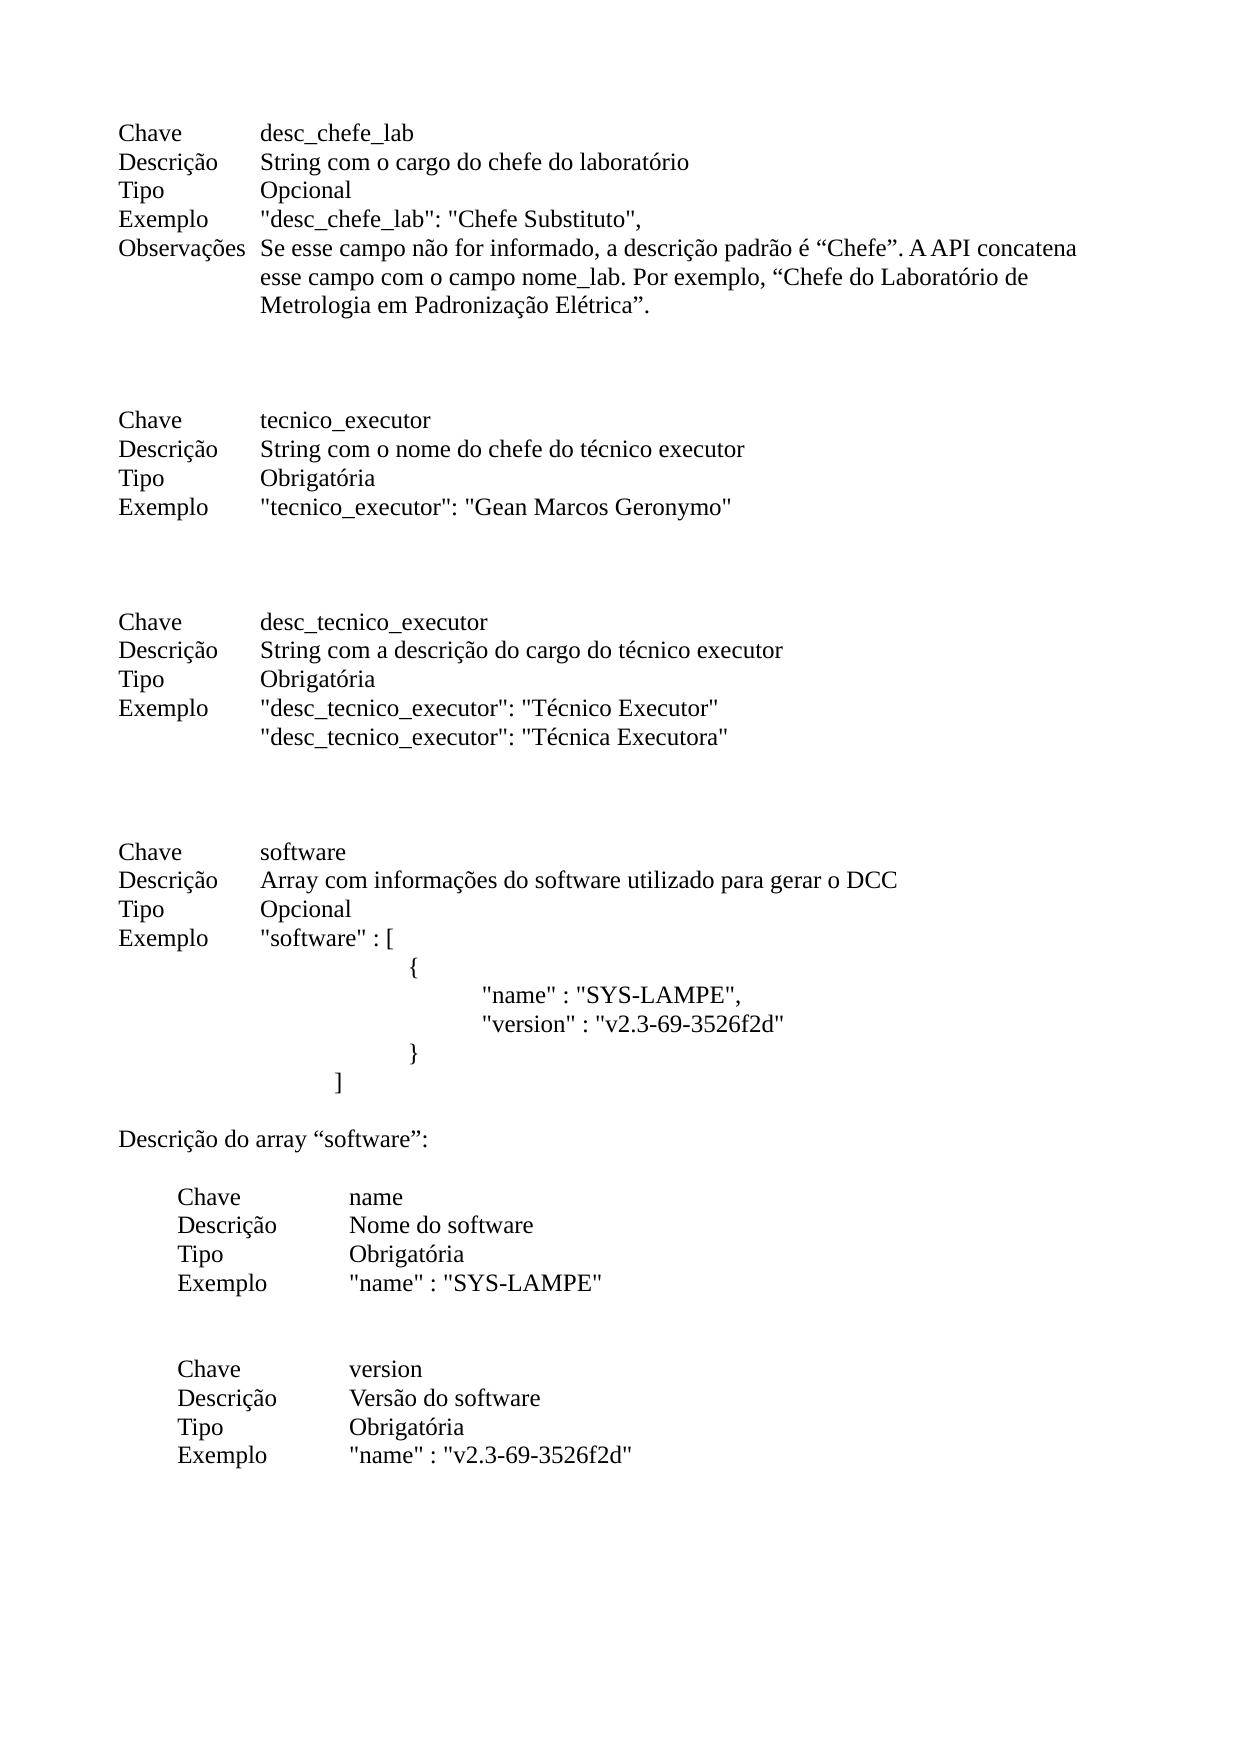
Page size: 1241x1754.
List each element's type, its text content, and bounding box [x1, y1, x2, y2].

text Descrição do array “software”: [118, 1124, 1122, 1153]
table_cell Obrigatória [260, 664, 1122, 693]
table_cell String com a descrição do cargo do técnico executor [260, 636, 1122, 664]
table_cell Tipo [177, 1412, 349, 1441]
table_cell "name" : "SYS-LAMPE" [349, 1268, 1122, 1297]
table_cell String com o nome do chefe do técnico executor [260, 434, 1122, 463]
table_header Chave [177, 1354, 349, 1383]
table_cell Se esse campo não for informado, a descrição padrão é “Chefe”. A API concatena esse campo com o campo nome_lab. Por exemplo, “Chefe do Laboratório de Metrologia em Padronização Elétrica”. [260, 233, 1122, 319]
table_cell Exemplo [118, 492, 260, 521]
table_cell Obrigatória [260, 463, 1122, 492]
table_cell "tecnico_executor": "Gean Marcos Geronymo" [260, 492, 1122, 521]
table_header desc_chefe_lab [260, 118, 1122, 147]
table_cell Nome do software [349, 1211, 1122, 1239]
table_header software [260, 837, 1122, 866]
table_cell String com o cargo do chefe do laboratório [260, 147, 1122, 176]
table_cell Tipo [118, 463, 260, 492]
table_cell Descrição [118, 866, 260, 894]
table_cell Observações [118, 233, 260, 319]
table_cell Exemplo [177, 1268, 349, 1297]
table_cell "software" : [ { "name" : "SYS-LAMPE", "version" : "v2.3-69-3526f2d" } ] [260, 923, 1122, 1096]
table_cell Opcional [260, 176, 1122, 204]
table_cell "desc_chefe_lab": "Chefe Substituto", [260, 204, 1122, 233]
table_header Chave [118, 406, 260, 434]
table_header Chave [118, 837, 260, 866]
table_header name [349, 1182, 1122, 1211]
table_cell Exemplo [177, 1441, 349, 1469]
table_cell Opcional [260, 894, 1122, 923]
table_cell Obrigatória [349, 1412, 1122, 1441]
table_cell Descrição [118, 147, 260, 176]
table_header Chave [118, 118, 260, 147]
table_cell Exemplo [118, 204, 260, 233]
table_cell "name" : "v2.3-69-3526f2d" [349, 1441, 1122, 1469]
table_header Chave [177, 1182, 349, 1211]
table_cell Tipo [118, 894, 260, 923]
table_header version [349, 1354, 1122, 1383]
table_cell Tipo [118, 664, 260, 693]
table_cell Descrição [118, 434, 260, 463]
table_cell "desc_tecnico_executor": "Técnico Executor" "desc_tecnico_executor": "Técnica Executora" [260, 693, 1122, 751]
table_cell Versão do software [349, 1383, 1122, 1412]
table_cell Descrição [177, 1211, 349, 1239]
table_cell Obrigatória [349, 1239, 1122, 1268]
table_header tecnico_executor [260, 406, 1122, 434]
table_cell Descrição [118, 636, 260, 664]
table_header desc_tecnico_executor [260, 607, 1122, 636]
table_header Chave [118, 607, 260, 636]
table_cell Exemplo [118, 923, 260, 1096]
table_cell Tipo [177, 1239, 349, 1268]
table_cell Array com informações do software utilizado para gerar o DCC [260, 866, 1122, 894]
table_cell Exemplo [118, 693, 260, 751]
table_cell Descrição [177, 1383, 349, 1412]
table_cell Tipo [118, 176, 260, 204]
